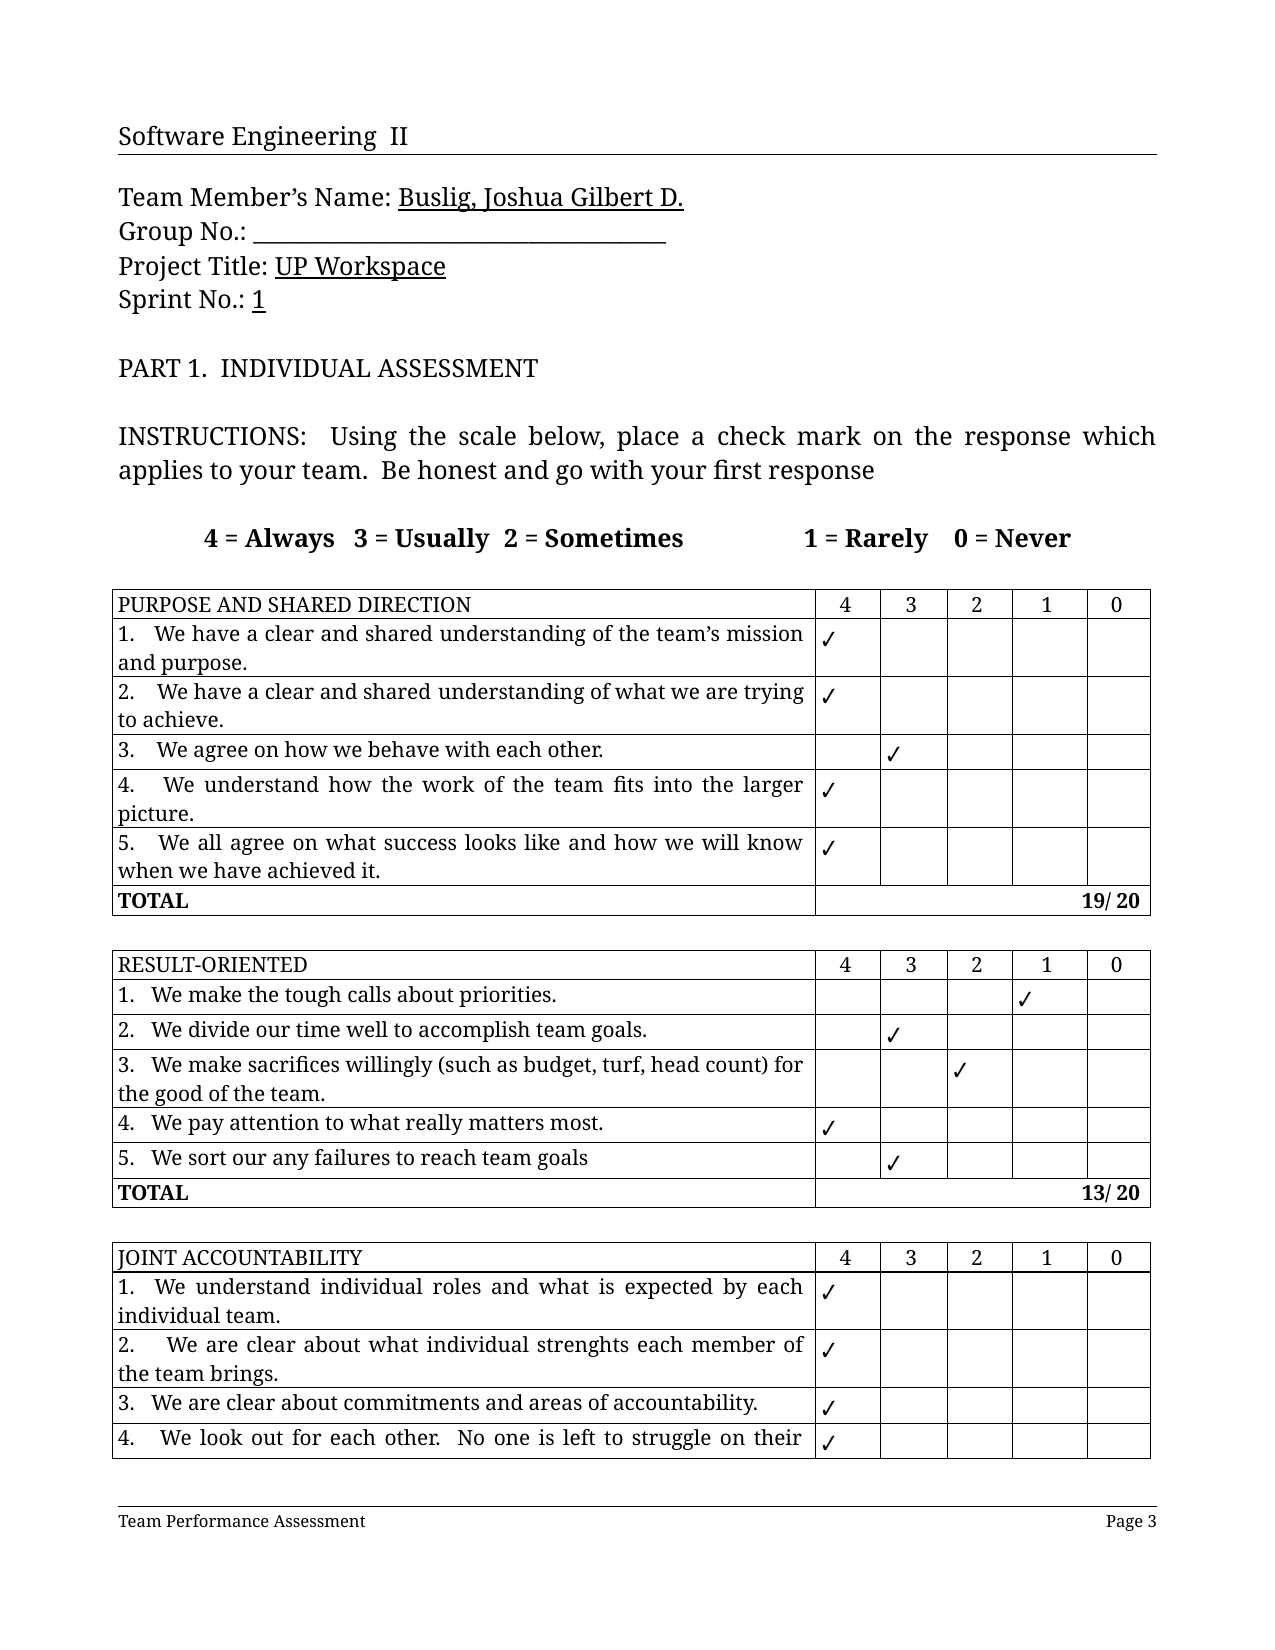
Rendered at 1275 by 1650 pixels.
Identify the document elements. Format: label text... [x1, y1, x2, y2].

table_cell [1088, 1050, 1150, 1107]
table_header 0 [1088, 951, 1150, 979]
table_cell 2. We have a clear and shared understanding of what we are trying to achieve. [113, 677, 815, 734]
table_cell [948, 770, 1012, 827]
table_cell 13/ 20 [816, 1179, 1150, 1207]
table_cell [948, 1388, 1012, 1422]
table_cell [1013, 1050, 1087, 1107]
table_cell [1088, 828, 1150, 885]
table_cell [1088, 1108, 1150, 1142]
table_cell [1088, 1330, 1150, 1387]
table_cell [881, 1330, 947, 1387]
table_cell ✔ [816, 1108, 880, 1142]
table_cell 3. We agree on how we behave with each other. [113, 735, 815, 769]
table_cell [948, 1330, 1012, 1387]
table_cell [948, 1015, 1012, 1049]
table_cell [881, 1424, 947, 1457]
table_cell [1088, 770, 1150, 827]
table_cell [1013, 1424, 1087, 1457]
table_cell [881, 980, 947, 1014]
table_cell ✔ [816, 1388, 880, 1422]
table_cell TOTAL [113, 886, 815, 914]
table_cell 4. We pay attention to what really matters most. [113, 1108, 815, 1142]
table_cell [948, 677, 1012, 734]
table_cell [1013, 619, 1087, 676]
table_cell [948, 1143, 1012, 1177]
table_cell [881, 828, 947, 885]
table_cell ✔ [816, 677, 880, 734]
table_cell ✔ [816, 1330, 880, 1387]
table_cell [1013, 1108, 1087, 1142]
table_cell 4. We look out for each other. No one is left to struggle on their [113, 1424, 815, 1457]
table_cell [1088, 1388, 1150, 1422]
table_cell ✔ [816, 619, 880, 676]
table_cell [1013, 828, 1087, 885]
table_cell [1088, 1015, 1150, 1049]
table_header JOINT ACCOUNTABILITY [113, 1243, 815, 1271]
table_cell ✔ [881, 1015, 947, 1049]
table_cell ✔ [816, 1424, 880, 1457]
table_cell [1013, 677, 1087, 734]
table_cell [1088, 619, 1150, 676]
table_cell 2. We are clear about what individual strenghts each member of the team brings. [113, 1330, 815, 1387]
table_header 2 [948, 951, 1012, 979]
table_cell 1. We understand individual roles and what is expected by each individual team. [113, 1273, 815, 1329]
table_cell 1. We have a clear and shared understanding of the team’s mission and purpose. [113, 619, 815, 676]
table_header 2 [948, 1243, 1012, 1271]
table_cell [881, 677, 947, 734]
text Project Title: UP Workspace [118, 248, 1157, 282]
table_cell [816, 1015, 880, 1049]
table_header 3 [881, 590, 947, 618]
table_cell [1088, 980, 1150, 1014]
table_header 3 [881, 951, 947, 979]
table_cell ✔ [948, 1050, 1012, 1107]
table_cell [816, 1050, 880, 1107]
table_header PURPOSE AND SHARED DIRECTION [113, 590, 815, 618]
text Group No.: ____________________________________ [118, 214, 1157, 248]
table_cell [1013, 1273, 1087, 1329]
table_cell ✔ [816, 1273, 880, 1329]
table_cell [881, 1273, 947, 1329]
table_cell [1013, 1388, 1087, 1422]
text PART 1. INDIVIDUAL ASSESSMENT [118, 350, 1157, 384]
text 4 = Always 3 = Usually 2 = Sometimes 1 = Rarely 0 = Never [118, 521, 1157, 555]
table_cell ✔ [881, 735, 947, 769]
table_cell ✔ [816, 770, 880, 827]
table_cell [948, 619, 1012, 676]
table_header 0 [1088, 1243, 1150, 1271]
table_cell 2. We divide our time well to accomplish team goals. [113, 1015, 815, 1049]
table_header 1 [1013, 951, 1087, 979]
table_cell 5. We all agree on what success looks like and how we will know when we have achieved it. [113, 828, 815, 885]
table_cell [1013, 770, 1087, 827]
table_cell [1088, 1424, 1150, 1457]
table_header 4 [816, 590, 880, 618]
table_header 2 [948, 590, 1012, 618]
table_cell [816, 1143, 880, 1177]
table_cell [881, 1050, 947, 1107]
table_header 4 [816, 1243, 880, 1271]
table_cell 1. We make the tough calls about priorities. [113, 980, 815, 1014]
table_cell 4. We understand how the work of the team fits into the larger picture. [113, 770, 815, 827]
table_cell [881, 1108, 947, 1142]
table_cell [948, 1273, 1012, 1329]
table_header 4 [816, 951, 880, 979]
table_cell TOTAL [113, 1179, 815, 1207]
table_cell 3. We are clear about commitments and areas of accountability. [113, 1388, 815, 1422]
table_cell [1013, 735, 1087, 769]
table_cell 3. We make sacrifices willingly (such as budget, turf, head count) for the good of the team. [113, 1050, 815, 1107]
table_header RESULT-ORIENTED [113, 951, 815, 979]
table_cell ✔ [816, 828, 880, 885]
table_cell [948, 828, 1012, 885]
table_cell [1013, 1143, 1087, 1177]
table_cell [816, 735, 880, 769]
table_cell 19/ 20 [816, 886, 1150, 914]
text Team Member’s Name: Buslig, Joshua Gilbert D. [118, 180, 1157, 214]
table_cell [948, 735, 1012, 769]
table_cell [1088, 735, 1150, 769]
table_header 3 [881, 1243, 947, 1271]
text INSTRUCTIONS: Using the scale below, place a check mark on the response which applies to your team. Be honest and go with your first response [118, 418, 1157, 487]
table_cell ✔ [881, 1143, 947, 1177]
table_cell [881, 770, 947, 827]
table_cell [816, 980, 880, 1014]
text Sprint No.: 1 [118, 282, 1157, 316]
table_cell [881, 619, 947, 676]
table_cell [948, 1108, 1012, 1142]
table_header 1 [1013, 1243, 1087, 1271]
table_cell ✔ [1013, 980, 1087, 1014]
table_cell [1088, 677, 1150, 734]
table_cell [948, 980, 1012, 1014]
table_cell [948, 1424, 1012, 1457]
table_cell [1088, 1273, 1150, 1329]
table_cell [1088, 1143, 1150, 1177]
table_cell [1013, 1330, 1087, 1387]
table_cell [1013, 1015, 1087, 1049]
table_header 1 [1013, 590, 1087, 618]
table_cell 5. We sort our any failures to reach team goals [113, 1143, 815, 1177]
table_cell [881, 1388, 947, 1422]
table_header 0 [1088, 590, 1150, 618]
